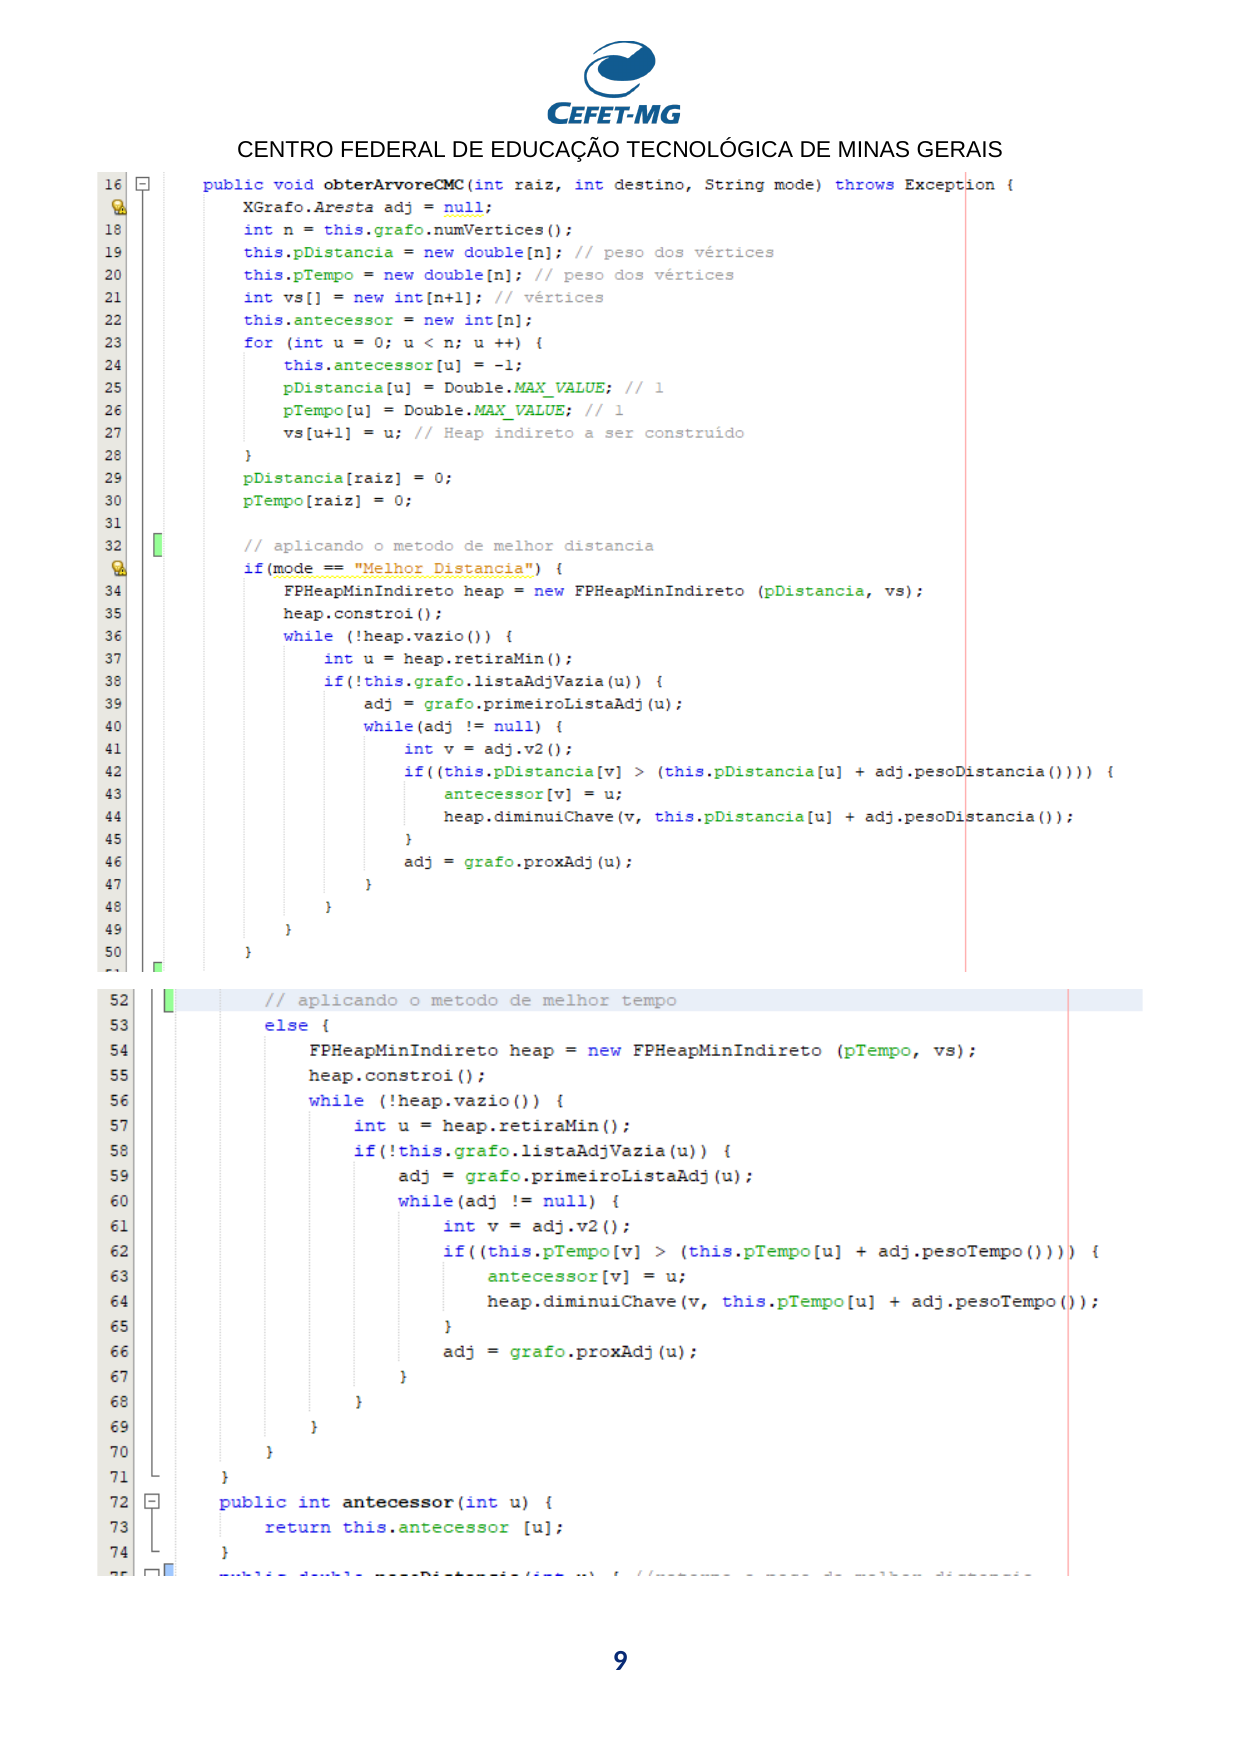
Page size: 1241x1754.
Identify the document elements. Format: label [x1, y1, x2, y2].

picture [97, 172, 1143, 972]
picture [97, 989, 1143, 1576]
picture [547, 41, 681, 124]
